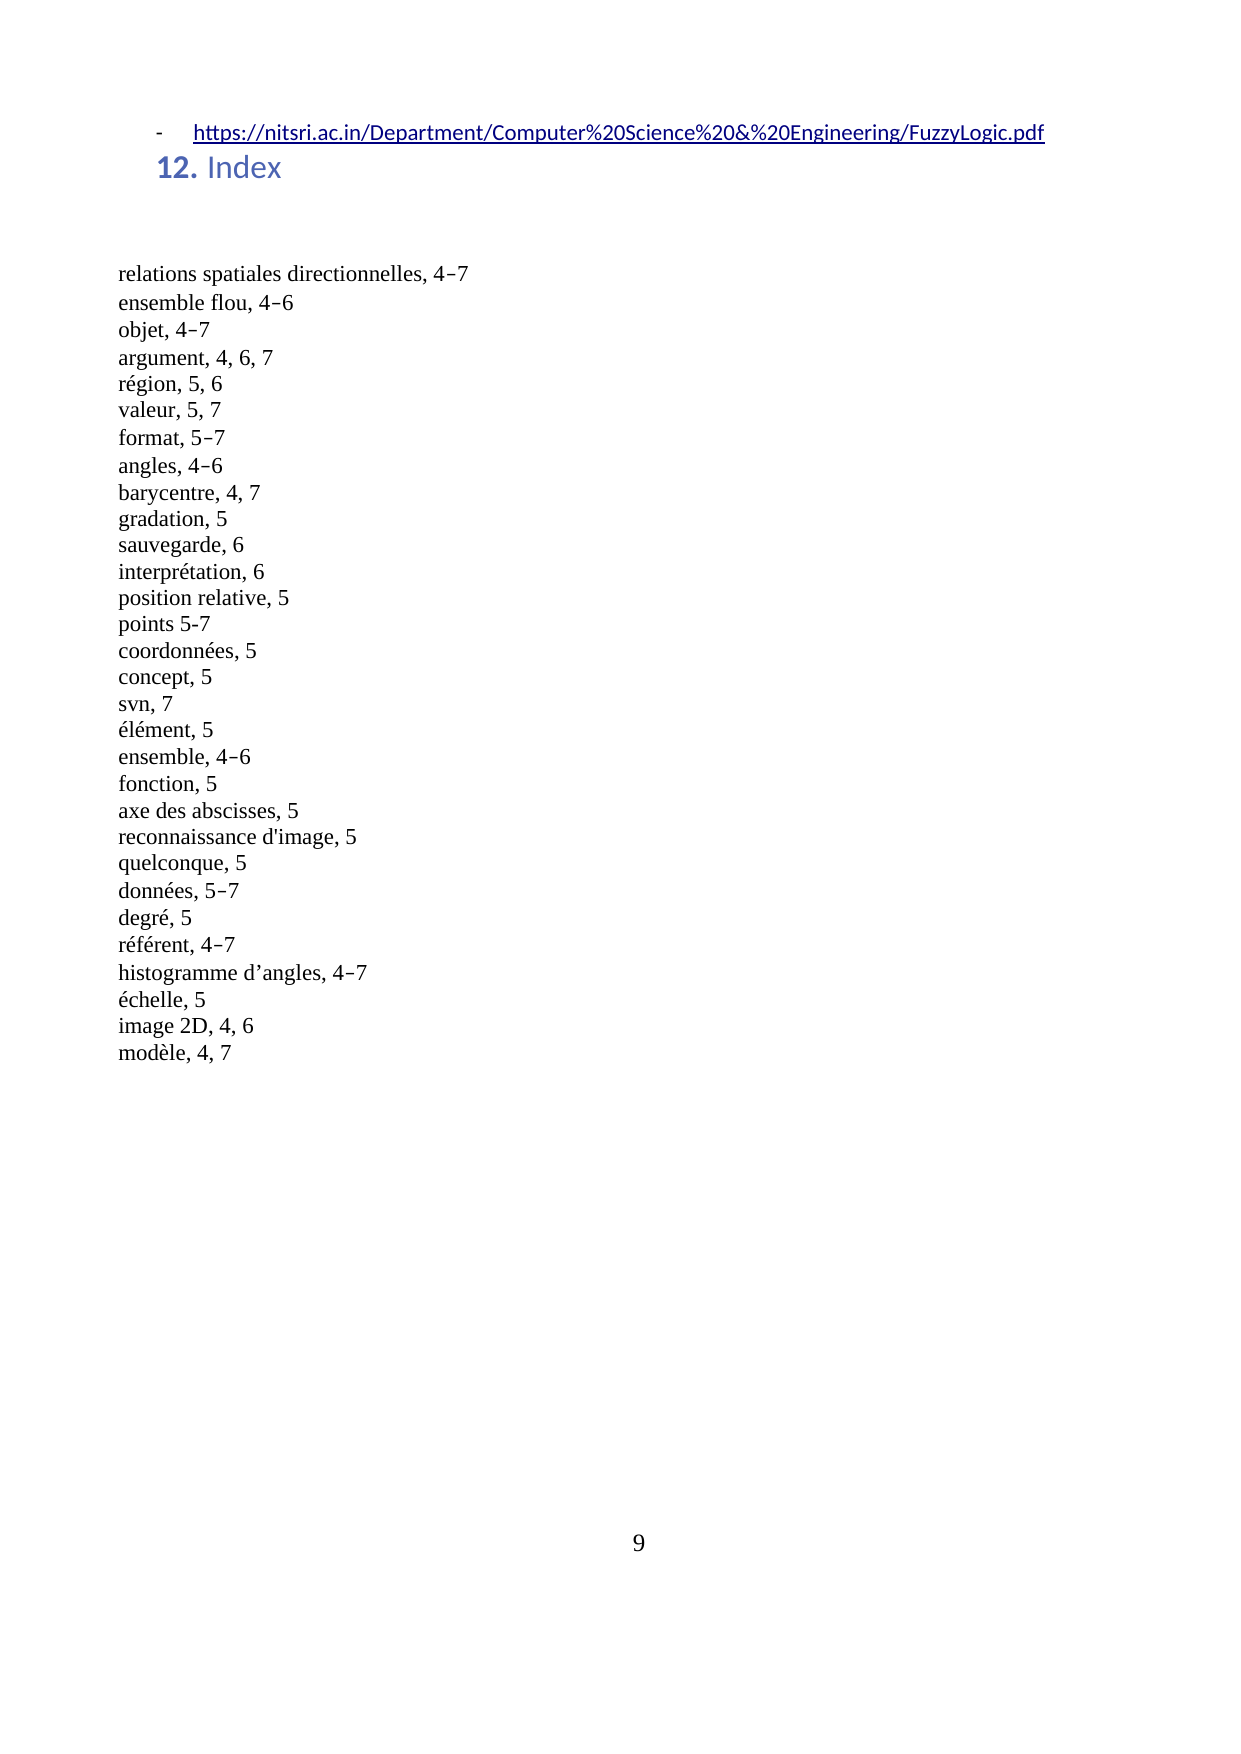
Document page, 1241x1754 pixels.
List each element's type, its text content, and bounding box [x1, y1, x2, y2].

text barycentre, 4, 7 [118, 479, 1122, 505]
text degré, 5 [118, 904, 1122, 930]
text reconnaissance d'image, 5 [118, 823, 1122, 849]
text position relative, 5 [118, 584, 1122, 611]
text argument, 4, 6, 7 [118, 344, 1122, 370]
text échelle, 5 [118, 986, 1122, 1012]
text objet, 4–7 [118, 316, 1122, 344]
subtitle Index [156, 146, 1122, 187]
text points 5-7 [118, 611, 1122, 637]
text gradation, 5 [118, 505, 1122, 531]
text angles, 4–6 [118, 451, 1122, 479]
text ensemble flou, 4–6 [118, 288, 1122, 316]
text svn, 7 [118, 689, 1122, 716]
text élément, 5 [118, 716, 1122, 742]
text région, 5, 6 [118, 370, 1122, 396]
text coordonnées, 5 [118, 637, 1122, 663]
text relations spatiales directionnelles, 4–7 [118, 259, 1122, 288]
text concept, 5 [118, 663, 1122, 689]
list https://nitsri.ac.in/Department/Computer%20Science%20&%20Engineering/FuzzyLogic.pdf [156, 118, 1122, 146]
text format, 5–7 [118, 423, 1122, 451]
text modèle, 4, 7 [118, 1039, 1122, 1065]
text quelconque, 5 [118, 849, 1122, 876]
text axe des abscisses, 5 [118, 797, 1122, 823]
text sauvegarde, 6 [118, 531, 1122, 558]
text fonction, 5 [118, 770, 1122, 797]
text référent, 4–7 [118, 930, 1122, 958]
text interprétation, 6 [118, 558, 1122, 584]
text valeur, 5, 7 [118, 396, 1122, 423]
text image 2D, 4, 6 [118, 1012, 1122, 1039]
text ensemble, 4–6 [118, 742, 1122, 770]
text histogramme d’angles, 4–7 [118, 958, 1122, 986]
text données, 5–7 [118, 876, 1122, 904]
